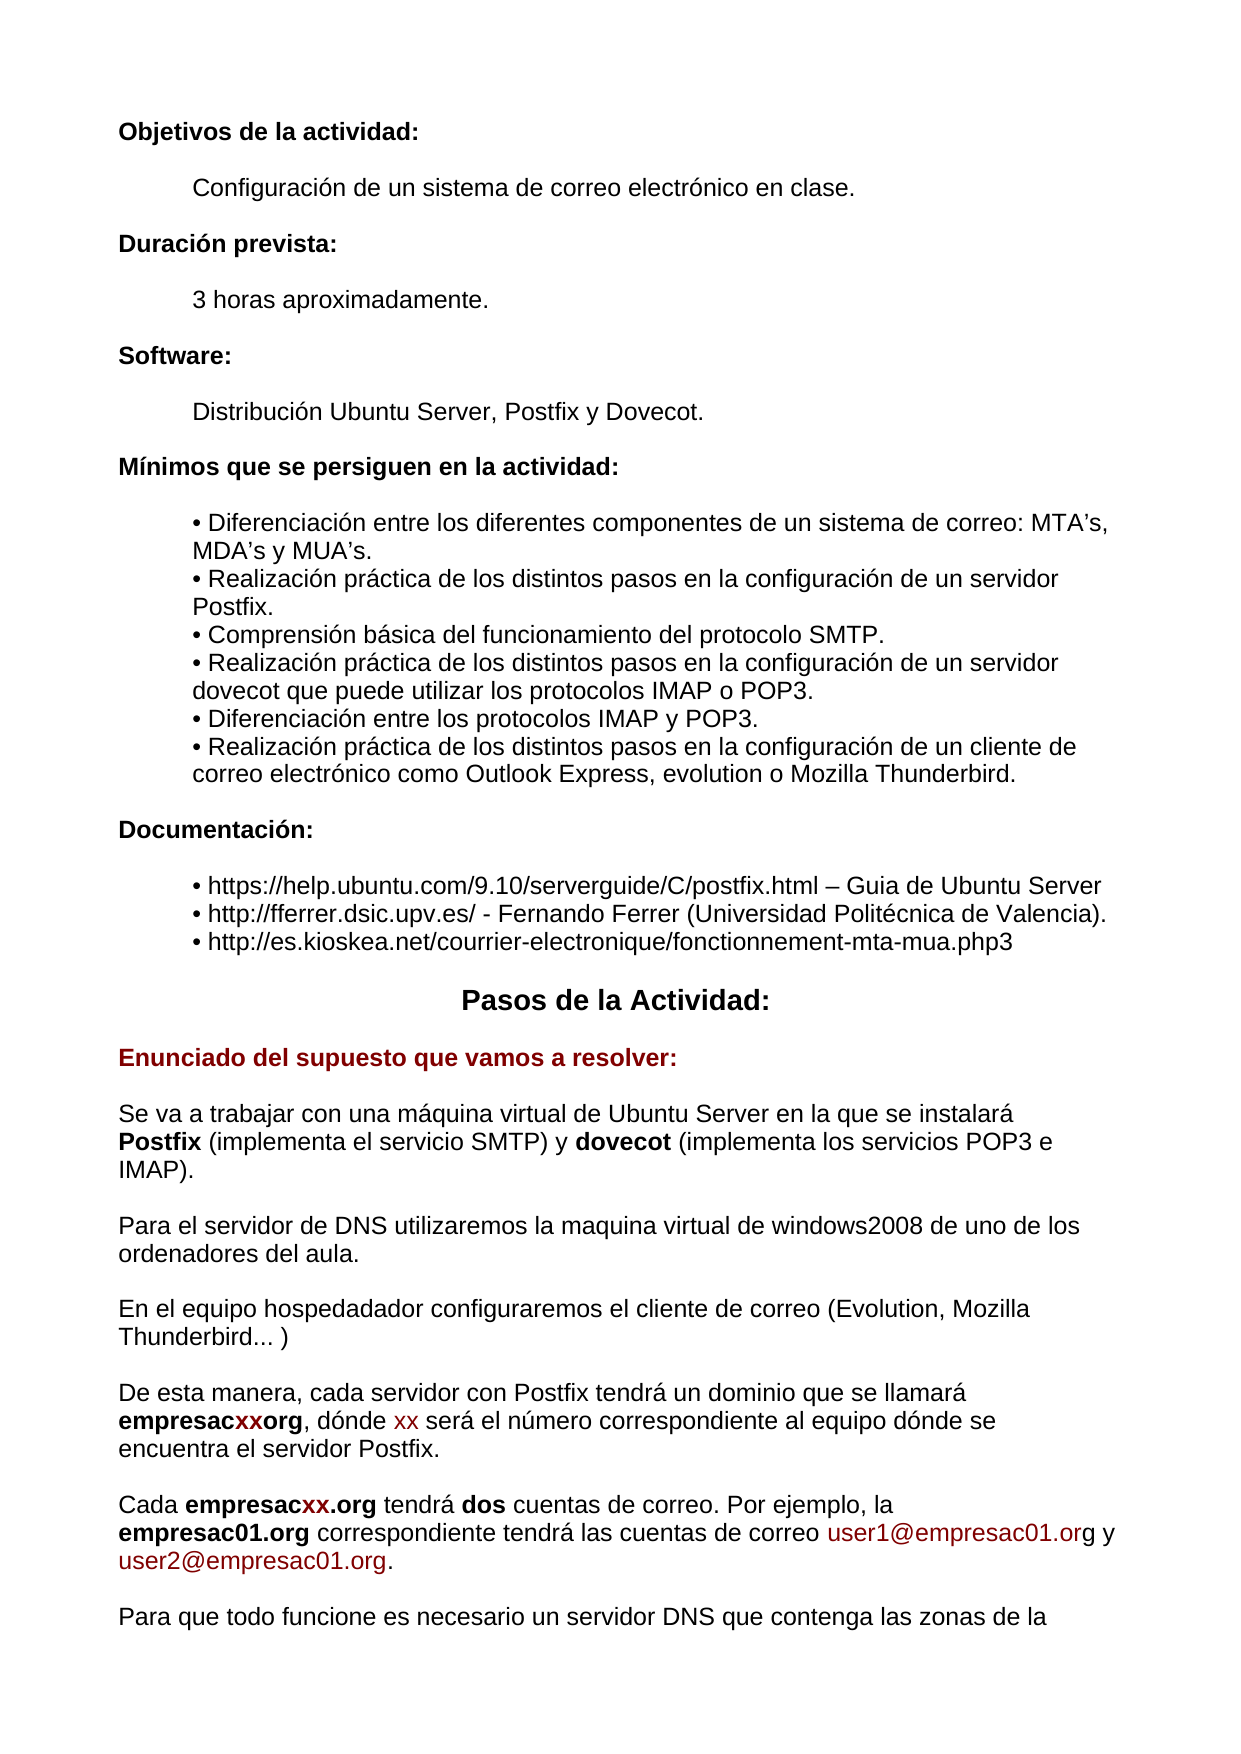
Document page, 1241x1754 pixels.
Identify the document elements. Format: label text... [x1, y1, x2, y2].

text Pasos de la Actividad: [118, 983, 1122, 1016]
text Postfix (implementa el servicio SMTP) y dovecot (implementa los servicios POP3 e [118, 1128, 1122, 1156]
text Postfix. [192, 593, 1122, 621]
text • Comprensión básica del funcionamiento del protocolo SMTP. [192, 621, 1122, 648]
text • Diferenciación entre los diferentes componentes de un sistema de correo: MTA’s, [192, 509, 1122, 537]
text 3 horas aproximadamente. [192, 286, 1122, 313]
text Para que todo funcione es necesario un servidor DNS que contenga las zonas de la [118, 1602, 1122, 1630]
text empresacxxorg, dónde xx será el número correspondiente al equipo dónde se [118, 1407, 1122, 1435]
text Cada empresacxx.org tendrá dos cuentas de correo. Por ejemplo, la [118, 1491, 1122, 1519]
text • https://help.ubuntu.com/9.10/serverguide/C/postfix.html – Guia de Ubuntu Server [192, 872, 1122, 900]
text De esta manera, cada servidor con Postfix tendrá un dominio que se llamará [118, 1379, 1122, 1407]
text Distribución Ubuntu Server, Postfix y Dovecot. [192, 397, 1122, 425]
text dovecot que puede utilizar los protocolos IMAP o POP3. [192, 676, 1122, 704]
text Enunciado del supuesto que vamos a resolver: [118, 1044, 1122, 1072]
text • Diferenciación entre los protocolos IMAP y POP3. [192, 704, 1122, 732]
text Se va a trabajar con una máquina virtual de Ubuntu Server en la que se instalará [118, 1100, 1122, 1128]
text • Realización práctica de los distintos pasos en la configuración de un cliente de [192, 732, 1122, 760]
text encuentra el servidor Postfix. [118, 1435, 1122, 1463]
text Mínimos que se persiguen en la actividad: [118, 453, 1122, 481]
text • http://es.kioskea.net/courrier-electronique/fonctionnement-mta-mua.php3 [192, 928, 1122, 956]
text empresac01.org correspondiente tendrá las cuentas de correo user1@empresac01.org y user2@empresac01.org. [118, 1519, 1122, 1574]
text correo electrónico como Outlook Express, evolution o Mozilla Thunderbird. [192, 760, 1122, 788]
text • Realización práctica de los distintos pasos en la configuración de un servidor [192, 565, 1122, 593]
text En el equipo hospedadador configuraremos el cliente de correo (Evolution, Mozilla Thunderbird... ) [118, 1295, 1122, 1351]
text Software: [118, 341, 1122, 369]
text • http://fferrer.dsic.upv.es/ - Fernando Ferrer (Universidad Politécnica de Valencia). [192, 900, 1122, 928]
text MDA’s y MUA’s. [192, 537, 1122, 565]
text IMAP). [118, 1156, 1122, 1184]
text Para el servidor de DNS utilizaremos la maquina virtual de windows2008 de uno de los ordenadores del aula. [118, 1212, 1122, 1267]
text Duración prevista: [118, 230, 1122, 258]
text Documentación: [118, 816, 1122, 844]
text • Realización práctica de los distintos pasos en la configuración de un servidor [192, 648, 1122, 676]
text Objetivos de la actividad: [118, 118, 1122, 146]
text Configuración de un sistema de correo electrónico en clase. [192, 174, 1122, 202]
